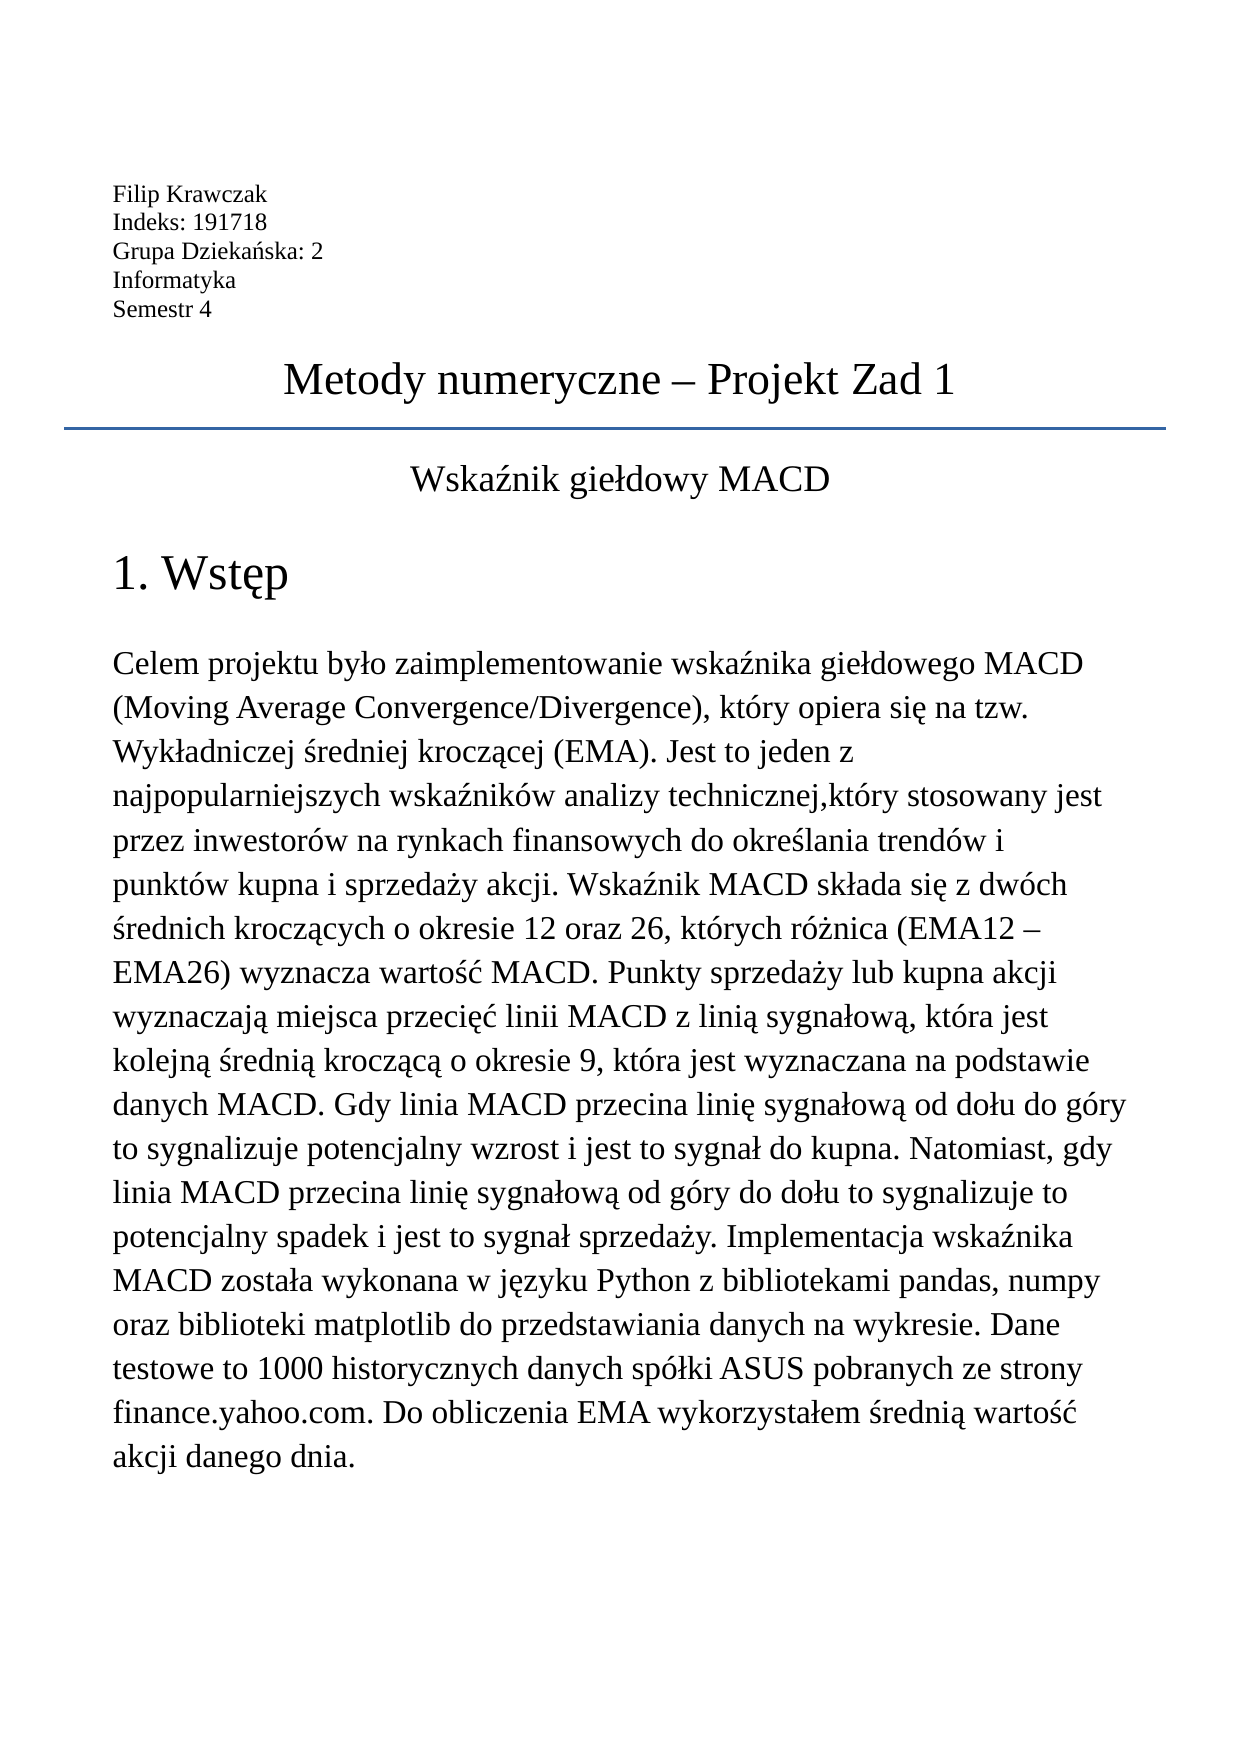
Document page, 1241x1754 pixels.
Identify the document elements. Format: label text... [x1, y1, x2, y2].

text Metody numeryczne – Projekt Zad 1 [112, 351, 1128, 404]
text 1. Wstęp [112, 543, 1128, 600]
text Filip Krawczak [112, 179, 1128, 207]
text Semestr 4 [112, 294, 1128, 322]
text Grupa Dziekańska: 2 [112, 236, 1128, 265]
text Celem projektu było zaimplementowanie wskaźnika giełdowego MACD (Moving Average Convergence/Divergence), który opiera się na tzw. Wykładniczej średniej kroczącej (EMA). Jest to jeden z najpopularniejszych wskaźników analizy technicznej,który stosowany jest przez inwestorów na rynkach finansowych do określania trendów i punktów kupna i sprzedaży akcji. Wskaźnik MACD składa się z dwóch średnich kroczących o okresie 12 oraz 26, których różnica (EMA12 – EMA26) wyznacza wartość MACD. Punkty sprzedaży lub kupna akcji wyznaczają miejsca przecięć linii MACD z linią sygnałową, która jest kolejną średnią kroczącą o okresie 9, która jest wyznaczana na podstawie danych MACD. Gdy linia MACD przecina linię sygnałową od dołu do góry to sygnalizuje potencjalny wzrost i jest to sygnał do kupna. Natomiast, gdy linia MACD przecina linię sygnałową od góry do dołu to sygnalizuje to potencjalny spadek i jest to sygnał sprzedaży. Implementacja wskaźnika MACD została wykonana w języku Python z bibliotekami pandas, numpy oraz biblioteki matplotlib do przedstawiania danych na wykresie. Dane testowe to 1000 historycznych danych spółki ASUS pobranych ze strony finance.yahoo.com. Do obliczenia EMA wykorzystałem średnią wartość akcji danego dnia. [112, 643, 1128, 1475]
text Indeks: 191718 [112, 207, 1128, 236]
text Wskaźnik giełdowy MACD [112, 457, 1128, 500]
text Informatyka [112, 265, 1128, 294]
